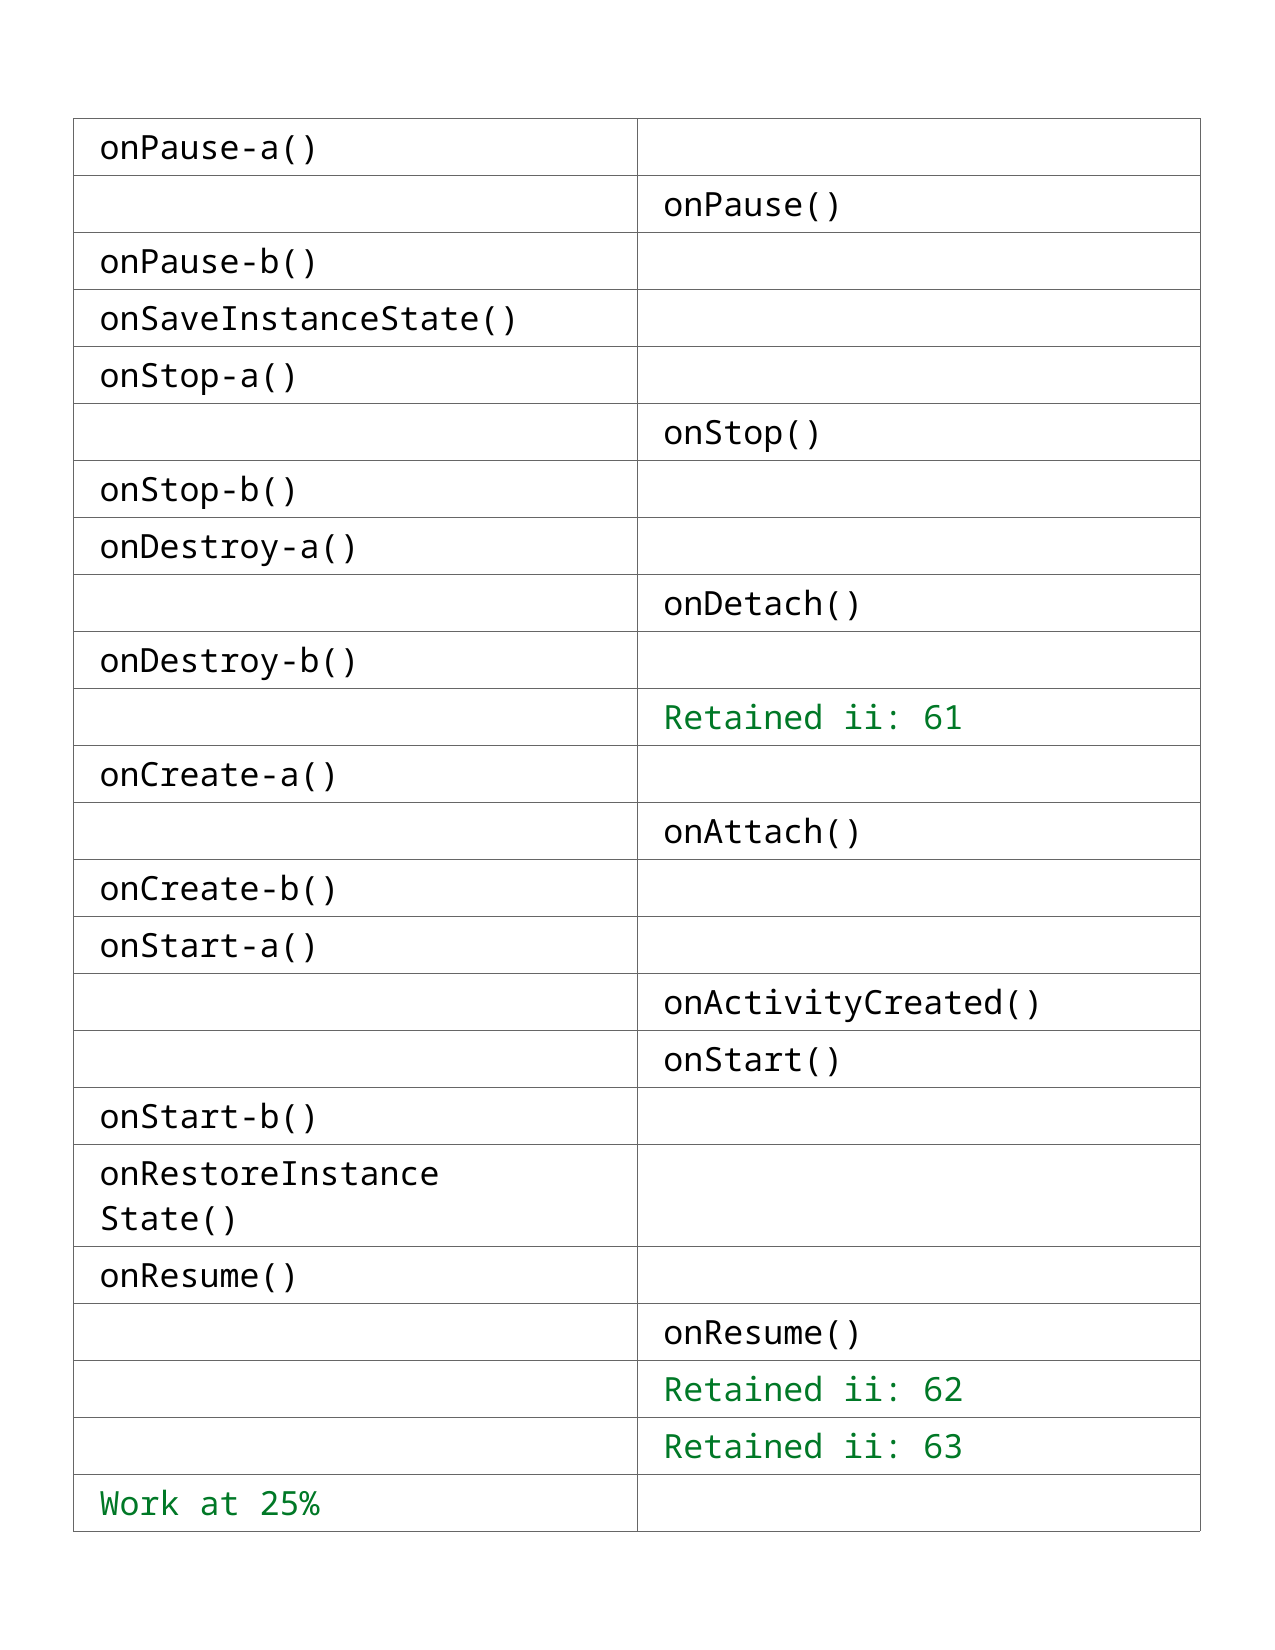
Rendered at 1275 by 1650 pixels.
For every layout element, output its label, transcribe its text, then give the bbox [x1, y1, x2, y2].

table_cell onStop-b() [74, 461, 637, 517]
table_cell onAttach() [638, 803, 1200, 859]
table_cell Retained ii: 62 [638, 1361, 1200, 1417]
table_cell [638, 746, 1200, 802]
table_cell Retained ii: 61 [638, 689, 1200, 745]
table_cell onStop-a() [74, 347, 637, 403]
table_cell onCreate-b() [74, 860, 637, 916]
table_cell [638, 290, 1200, 346]
table_cell [74, 803, 637, 859]
table_cell [638, 917, 1200, 973]
table_cell onSaveInstanceState() [74, 290, 637, 346]
table_cell [74, 1361, 637, 1417]
table_cell [638, 1475, 1200, 1531]
table_cell onStart-a() [74, 917, 637, 973]
table_cell [74, 575, 637, 631]
table_cell [638, 1088, 1200, 1144]
table_cell [74, 974, 637, 1030]
table_cell [638, 1145, 1200, 1246]
table_cell onStop() [638, 404, 1200, 460]
table_cell onCreate-a() [74, 746, 637, 802]
table_cell onActivityCreated() [638, 974, 1200, 1030]
table_cell onDetach() [638, 575, 1200, 631]
table_cell onResume() [638, 1304, 1200, 1360]
table_cell [638, 632, 1200, 688]
table_cell [638, 119, 1200, 175]
table_cell onPause() [638, 176, 1200, 232]
table_cell [74, 176, 637, 232]
table_cell [638, 347, 1200, 403]
table_cell onResume() [74, 1247, 637, 1303]
table_cell Retained ii: 63 [638, 1418, 1200, 1474]
table_cell onDestroy-b() [74, 632, 637, 688]
table_cell [74, 404, 637, 460]
table_cell [74, 689, 637, 745]
table_cell [74, 1304, 637, 1360]
table_cell [74, 1418, 637, 1474]
table_cell onDestroy-a() [74, 518, 637, 574]
table_cell [638, 461, 1200, 517]
table_cell [638, 233, 1200, 289]
table_cell [638, 518, 1200, 574]
table_cell onStart() [638, 1031, 1200, 1087]
table_cell [638, 860, 1200, 916]
table_cell onStart-b() [74, 1088, 637, 1144]
table_cell onRestoreInstance State() [74, 1145, 637, 1246]
table_cell [638, 1247, 1200, 1303]
table_cell onPause-a() [74, 119, 637, 175]
table_cell Work at 25% [74, 1475, 637, 1531]
table_cell onPause-b() [74, 233, 637, 289]
table_cell [74, 1031, 637, 1087]
